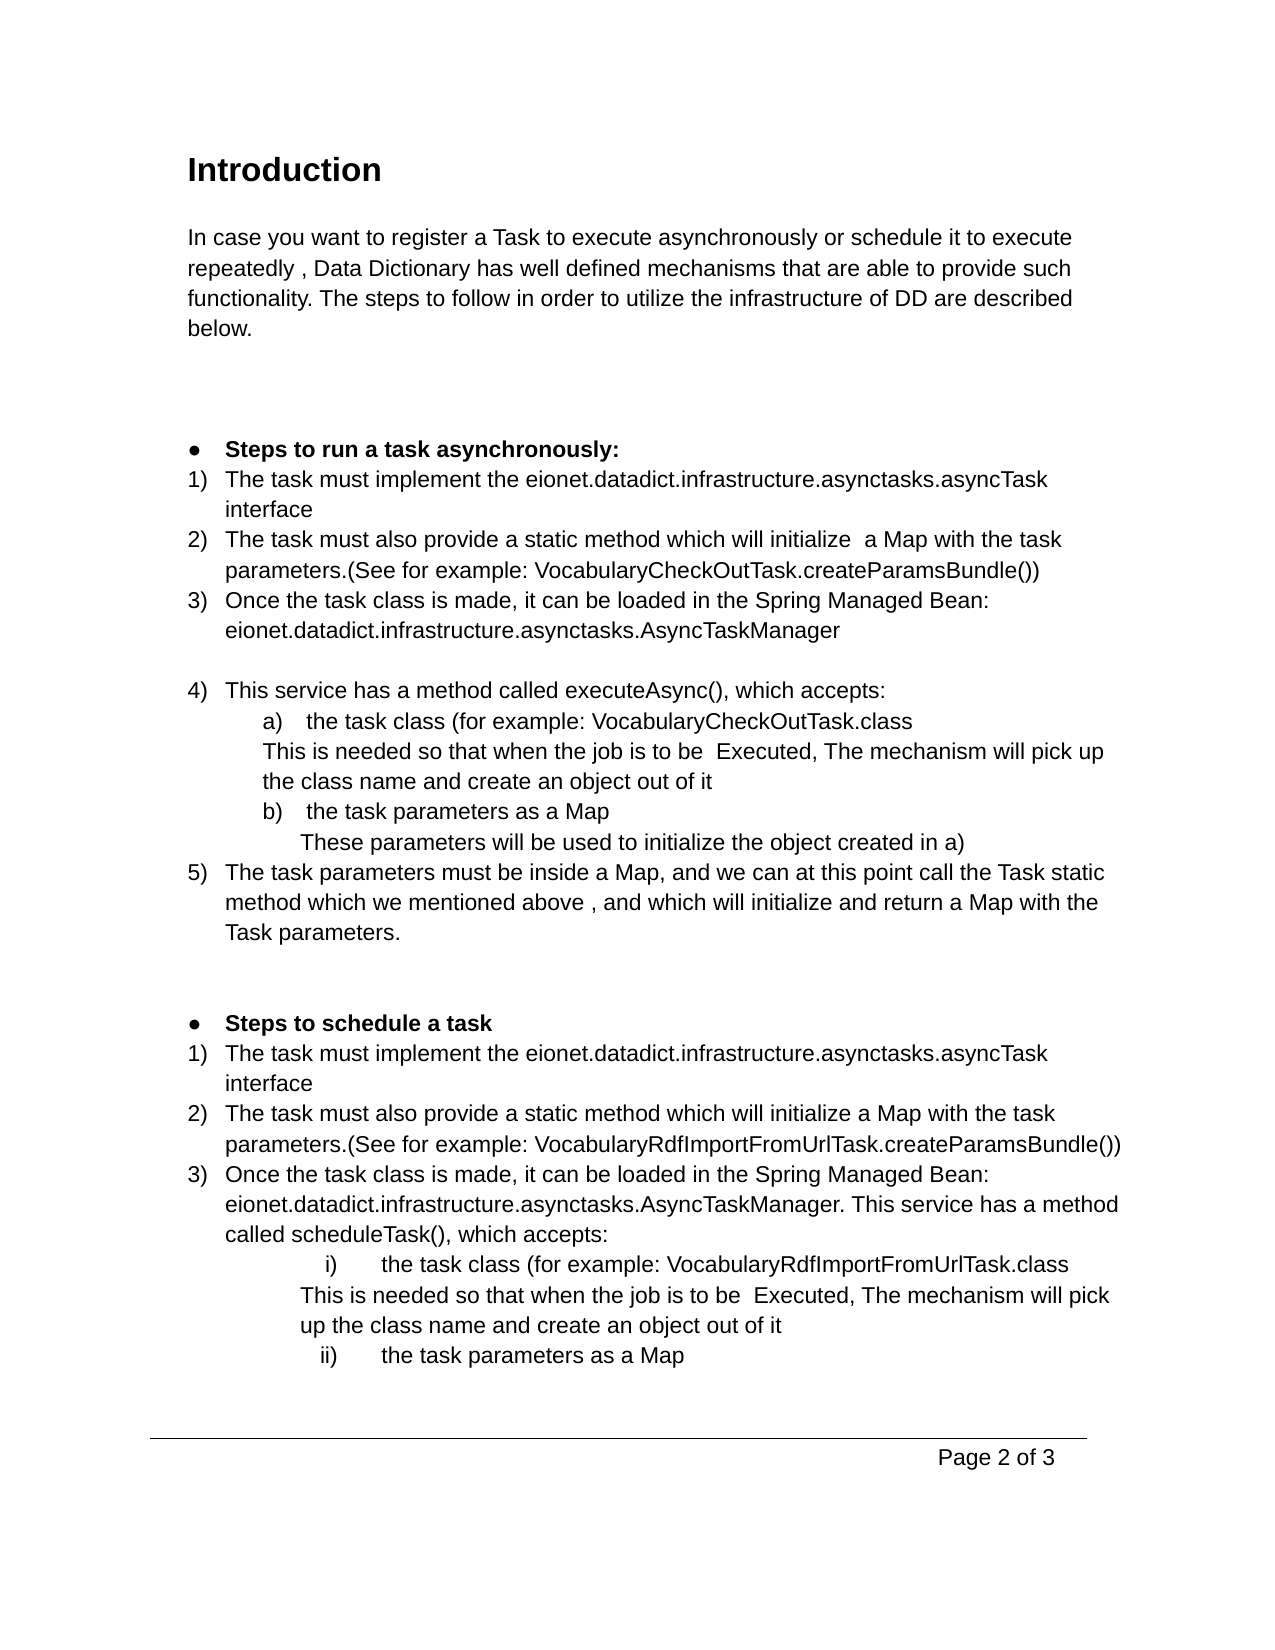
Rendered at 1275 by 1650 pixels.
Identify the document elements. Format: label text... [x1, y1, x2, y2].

list Once the task class is made, it can be loaded in the Spring Managed Bean: eionet.datadict.infrastructure.asynctasks.AsyncTaskManager [187, 587, 1125, 643]
list This is needed so that when the job is to be Executed, The mechanism will pick up the class name and create an object out of it [262, 738, 1125, 794]
list This is needed so that when the job is to be Executed, The mechanism will pick up the class name and create an object out of it [300, 1282, 1125, 1338]
text repeatedly , Data Dictionary has well defined mechanisms that are able to provide such [187, 254, 1125, 281]
list The task must implement the eionet.datadict.infrastructure.asynctasks.asyncTask interface [187, 1040, 1125, 1097]
list Steps to run a task asynchronously: [187, 436, 1125, 462]
list These parameters will be used to initialize the object created in a) [262, 828, 1125, 855]
list the task parameters as a Map [262, 798, 1125, 825]
list The task must also provide a static method which will initialize a Map with the task parameters.(See for example: VocabularyCheckOutTask.createParamsBundle()) [187, 526, 1125, 583]
list the task class (for example: VocabularyRdfImportFromUrlTask.class [337, 1251, 1125, 1278]
list Steps to schedule a task [187, 1010, 1125, 1036]
list Once the task class is made, it can be loaded in the Spring Managed Bean: eionet.datadict.infrastructure.asynctasks.AsyncTaskManager. This service has a method called scheduleTask(), which accepts: [187, 1161, 1125, 1248]
text Introduction [187, 150, 1125, 188]
list The task must implement the eionet.datadict.infrastructure.asynctasks.asyncTask interface [187, 466, 1125, 523]
list the task parameters as a Map [337, 1342, 1125, 1368]
list The task must also provide a static method which will initialize a Map with the task parameters.(See for example: VocabularyRdfImportFromUrlTask.createParamsBundle()) [187, 1100, 1125, 1157]
list This service has a method called executeAsync(), which accepts: [187, 677, 1125, 704]
text below. [187, 315, 1125, 341]
text functionality. The steps to follow in order to utilize the infrastructure of DD are described [187, 285, 1125, 311]
text In case you want to register a Task to execute asynchronously or schedule it to execute [187, 224, 1125, 251]
list the task class (for example: VocabularyCheckOutTask.class [262, 708, 1125, 734]
list The task parameters must be inside a Map, and we can at this point call the Task static method which we mentioned above , and which will initialize and return a Map with the Task parameters. [187, 859, 1125, 946]
